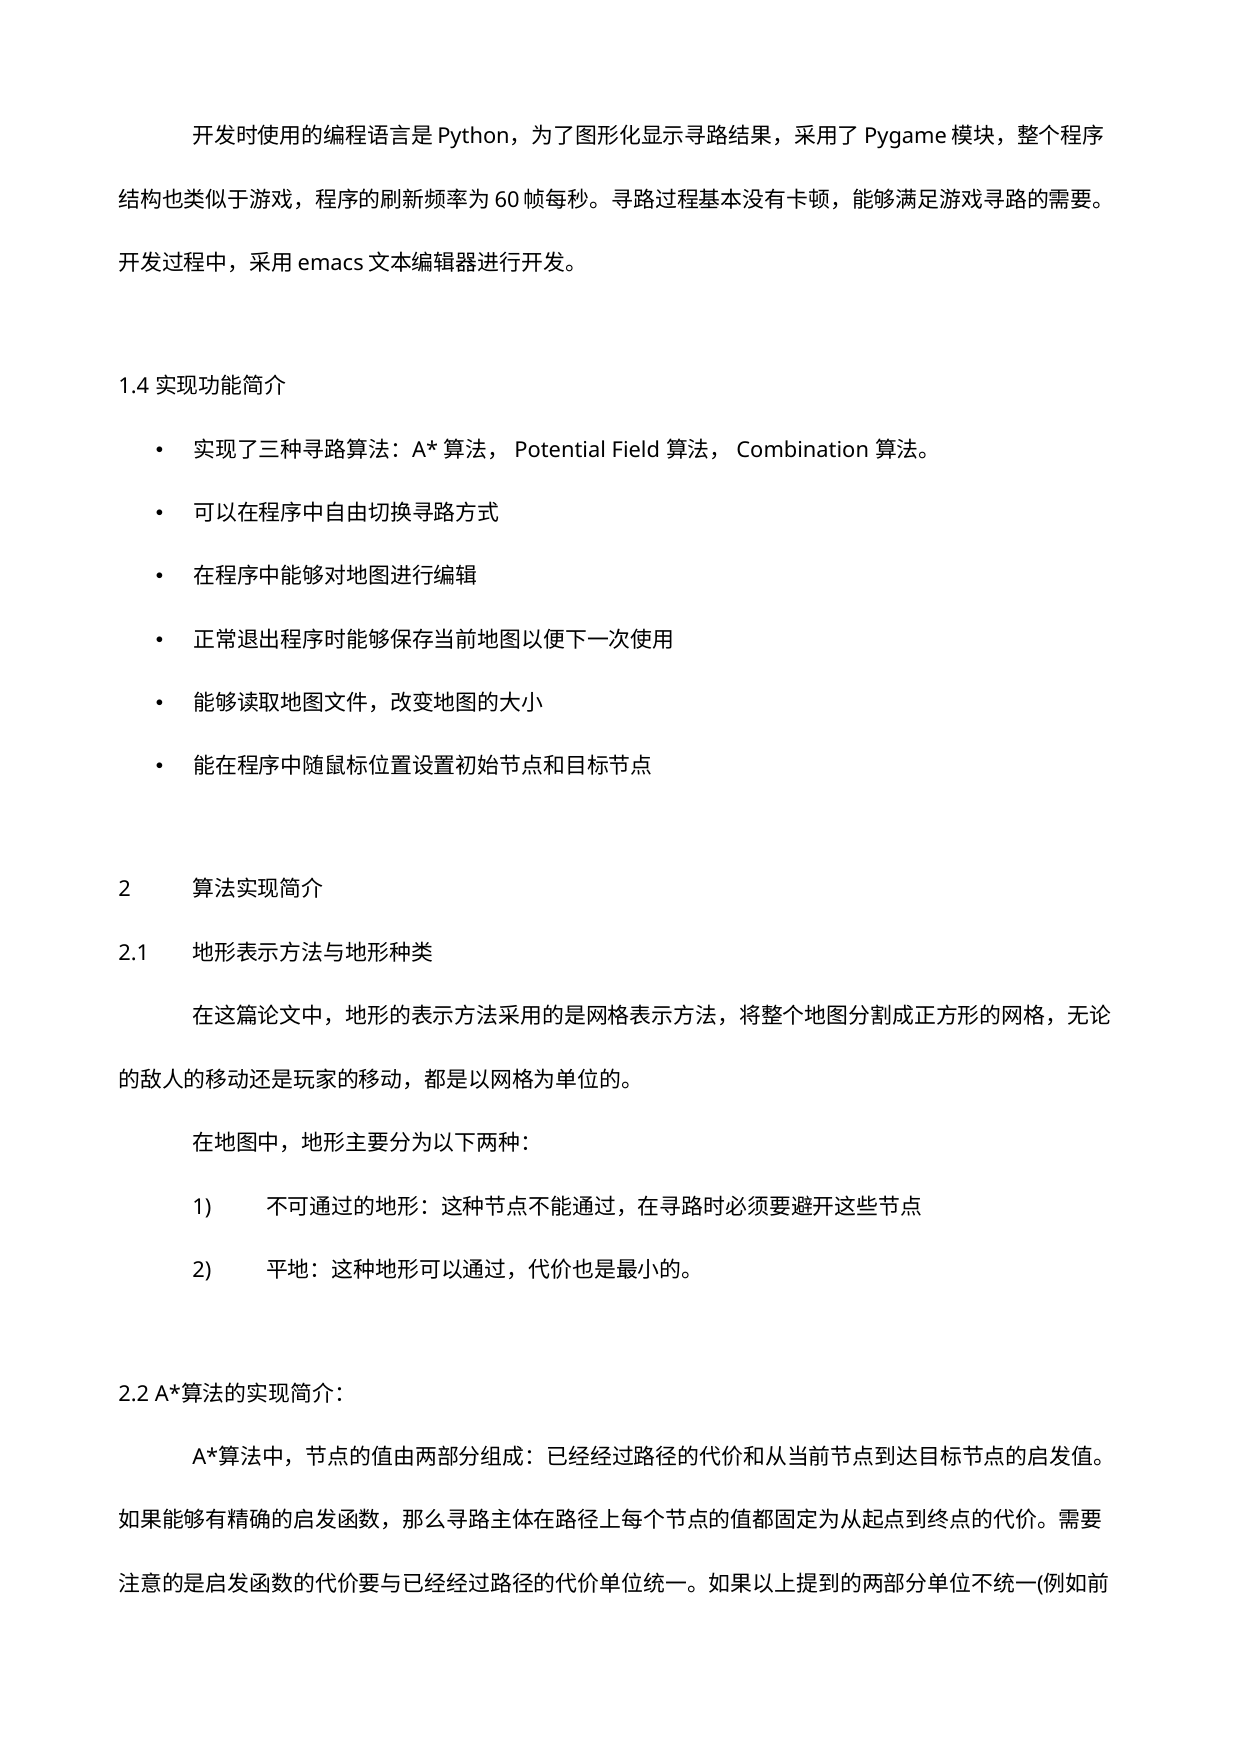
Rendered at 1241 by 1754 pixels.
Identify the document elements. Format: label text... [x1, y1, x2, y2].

text 2) 平地：这种地形可以通过，代价也是最小的。 [118, 1252, 1122, 1284]
list 可以在程序中自由切换寻路方式 [156, 495, 1122, 527]
list 在程序中能够对地图进行编辑 [156, 558, 1122, 590]
list 正常退出程序时能够保存当前地图以便下一次使用 [156, 622, 1122, 653]
list 能够读取地图文件，改变地图的大小 [156, 685, 1122, 717]
text 1.4 实现功能简介 [118, 368, 1122, 400]
text A*算法中，节点的值由两部分组成：已经经过路径的代价和从当前节点到达目标节点的启发值。如果能够有精确的启发函数，那么寻路主体在路径上每个节点的值都固定为从起点到终点的代价。需要注意的是启发函数的代价要与已经经过路径的代价单位统一。如果以上提到的两部分单位不统一(例如前 [118, 1439, 1122, 1598]
text 1) 不可通过的地形：这种节点不能通过，在寻路时必须要避开这些节点 [118, 1189, 1122, 1221]
text 2.2 A*算法的实现简介： [118, 1376, 1122, 1407]
text 2 算法实现简介 [118, 871, 1122, 903]
text 在这篇论文中，地形的表示方法采用的是网格表示方法，将整个地图分割成正方形的网格，无论的敌人的移动还是玩家的移动，都是以网格为单位的。 [118, 998, 1122, 1094]
list 能在程序中随鼠标位置设置初始节点和目标节点 [156, 748, 1122, 780]
text 2.1 地形表示方法与地形种类 [118, 935, 1122, 967]
text 在地图中，地形主要分为以下两种： [118, 1125, 1122, 1157]
text 开发时使用的编程语言是Python，为了图形化显示寻路结果，采用了Pygame模块，整个程序结构也类似于游戏，程序的刷新频率为60帧每秒。寻路过程基本没有卡顿，能够满足游戏寻路的需要。开发过程中，采用emacs文本编辑器进行开发。 [118, 118, 1122, 277]
list 实现了三种寻路算法：A* 算法， Potential Field 算法， Combination 算法。 [156, 432, 1122, 463]
